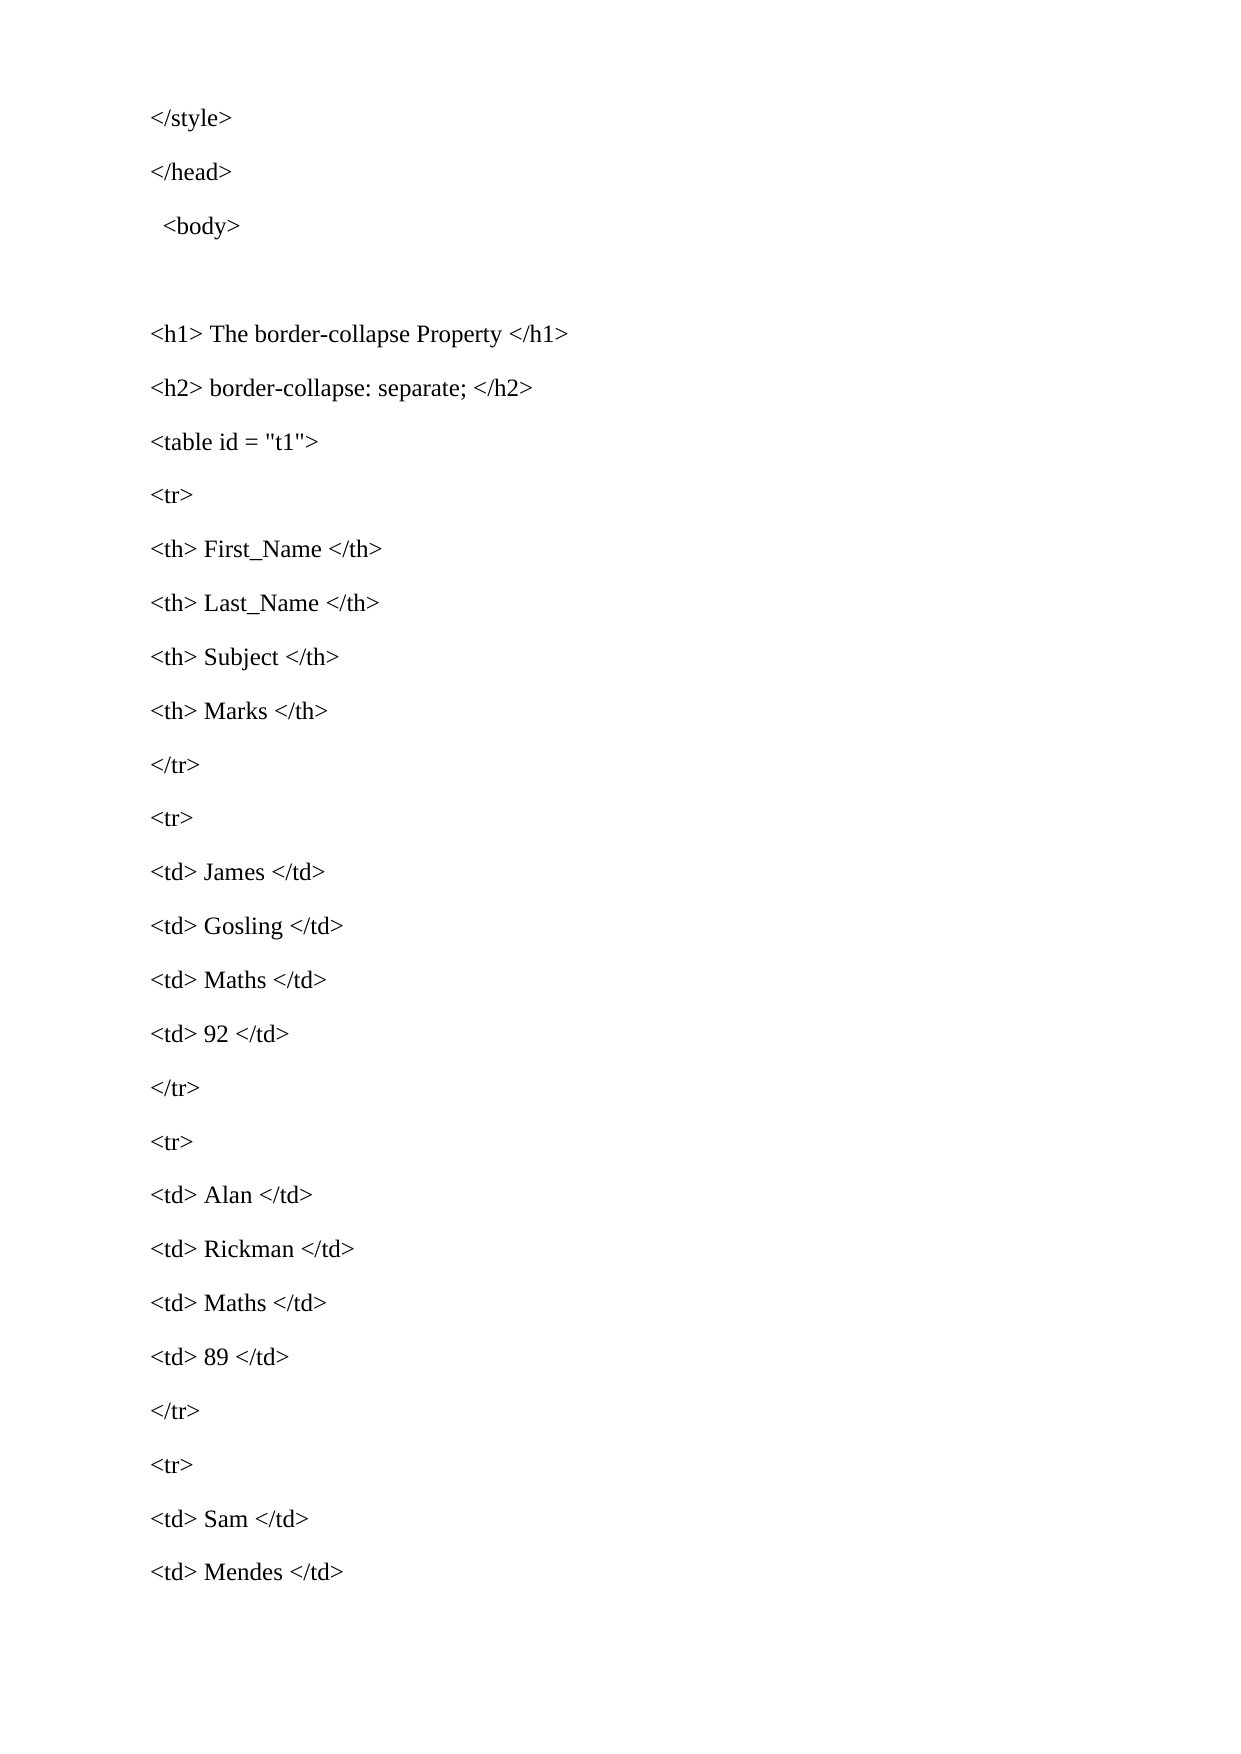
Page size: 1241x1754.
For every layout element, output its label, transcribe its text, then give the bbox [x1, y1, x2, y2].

text <th> Subject </th> [150, 642, 1048, 671]
text </tr> [150, 1396, 1048, 1425]
text </tr> [150, 1073, 1048, 1102]
text <td> James </td> [150, 857, 1048, 886]
text </head> [150, 157, 1048, 186]
text <td> Maths </td> [150, 965, 1048, 994]
text <tr> [150, 803, 1048, 832]
text <tr> [150, 1127, 1048, 1155]
text <td> Gosling </td> [150, 911, 1048, 940]
text <th> Marks </th> [150, 696, 1048, 724]
text <td> Rickman </td> [150, 1234, 1048, 1263]
text <td> 92 </td> [150, 1019, 1048, 1048]
text <td> Alan </td> [150, 1181, 1048, 1209]
text <td> Mendes </td> [150, 1557, 1048, 1586]
text <td> Maths </td> [150, 1288, 1048, 1317]
text </tr> [150, 750, 1048, 778]
text <th> Last_Name </th> [150, 588, 1048, 617]
text <td> Sam </td> [150, 1504, 1048, 1532]
text <h2> border-collapse: separate; </h2> [150, 373, 1048, 401]
text <table id = "t1"> [150, 427, 1048, 455]
text <body> [150, 211, 1048, 240]
text <td> 89 </td> [150, 1342, 1048, 1371]
text <tr> [150, 1450, 1048, 1478]
text <tr> [150, 480, 1048, 509]
text <th> First_Name </th> [150, 534, 1048, 563]
text <h1> The border-collapse Property </h1> [150, 319, 1048, 348]
text </style> [150, 103, 1048, 132]
